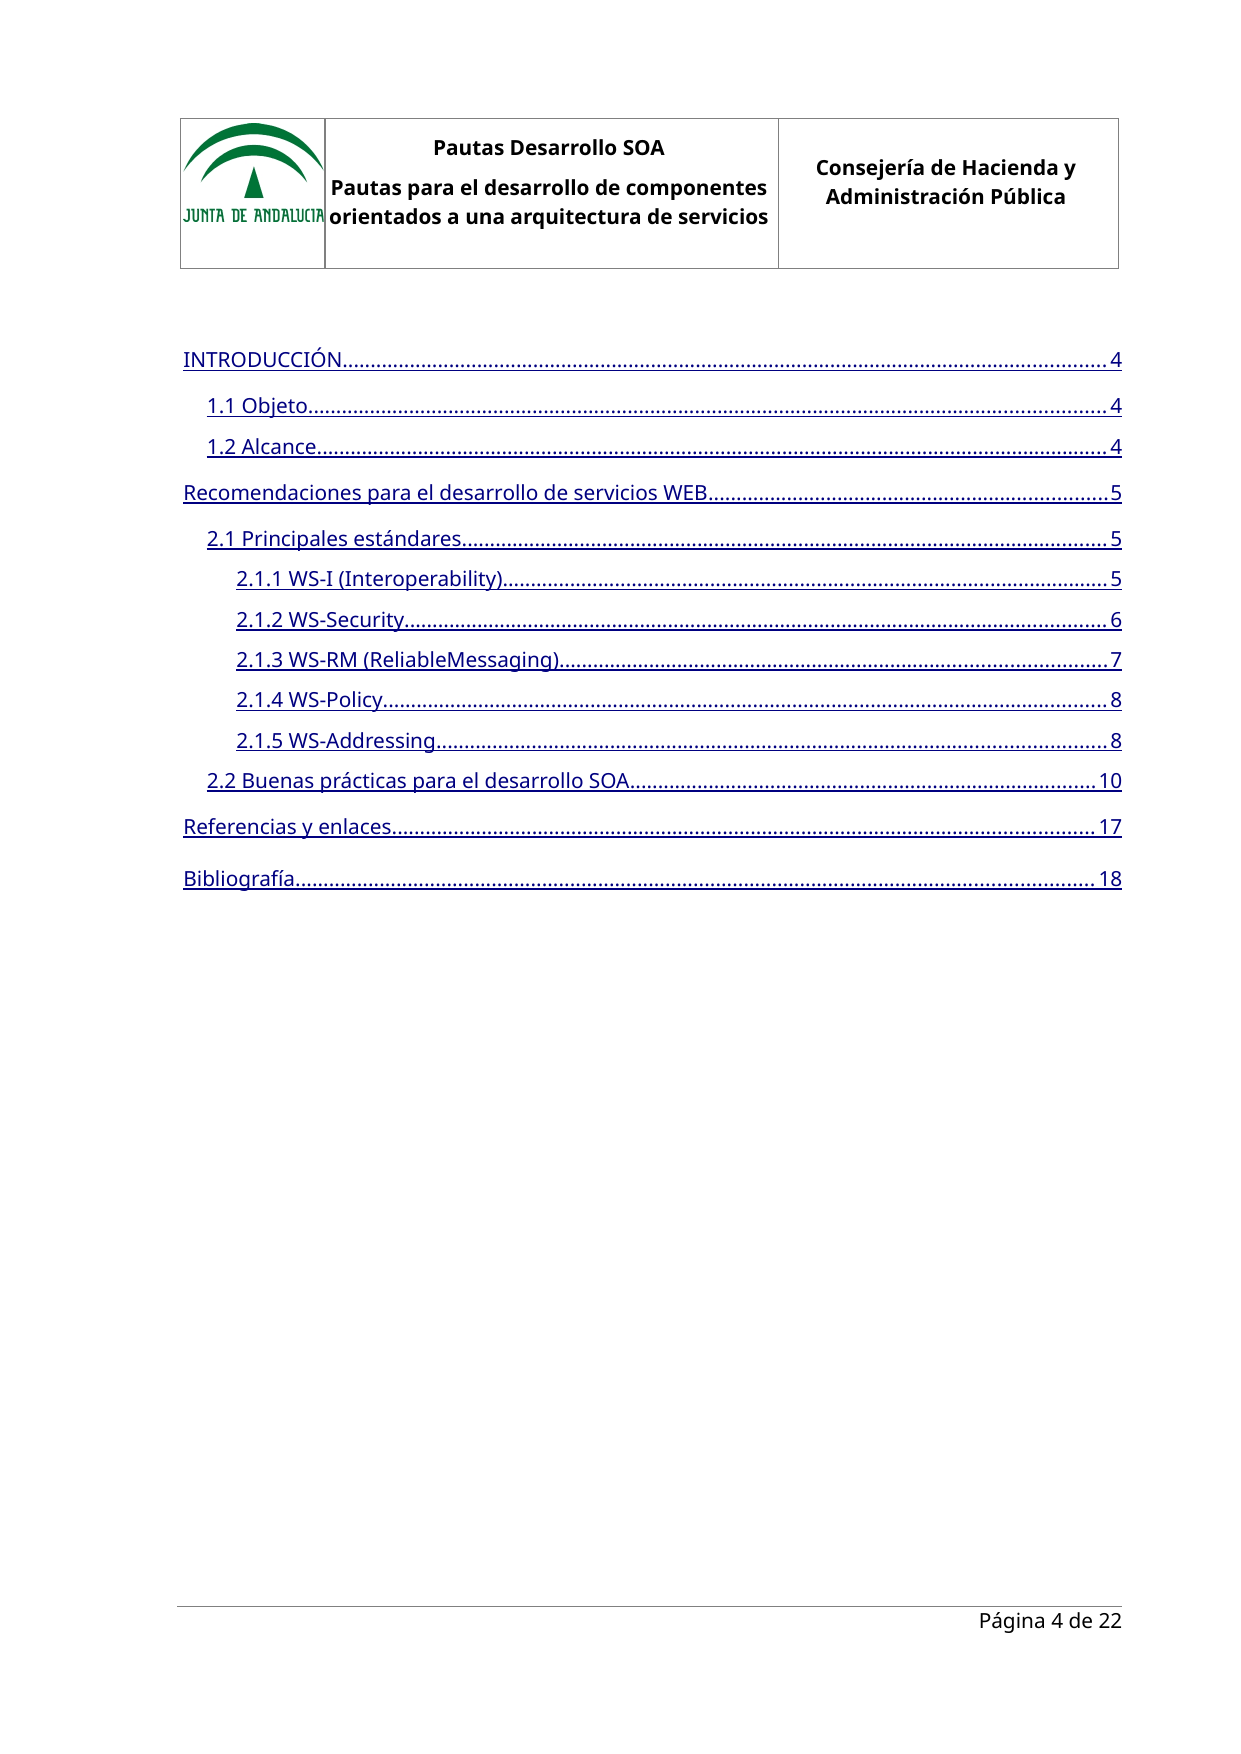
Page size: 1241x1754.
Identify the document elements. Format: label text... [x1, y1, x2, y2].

text 2.1 Principales estándares 5 [207, 524, 1122, 548]
text 2.1.5 WS-Addressing 8 [236, 726, 1122, 750]
text 2.1.1 WS-I (Interoperability) 5 [236, 564, 1122, 589]
text 1.1 Objeto 4 [207, 392, 1122, 416]
text 2.1.4 WS-Policy 8 [236, 686, 1122, 710]
text 2.2 Buenas prácticas para el desarrollo SOA 10 [207, 766, 1122, 790]
text Bibliografía 18 [183, 864, 1122, 888]
text Referencias y enlaces 17 [183, 812, 1122, 836]
text Recomendaciones para el desarrollo de servicios WEB 5 [183, 478, 1122, 502]
subtitle ÍNDICE [177, 294, 1122, 334]
text 2.1.3 WS-RM (ReliableMessaging) 7 [236, 645, 1122, 669]
picture [183, 123, 324, 222]
text INTRODUCCIÓN 4 [183, 346, 1122, 370]
text 1.2 Alcance 4 [207, 432, 1122, 456]
text 2.1.2 WS-Security 6 [236, 605, 1122, 629]
